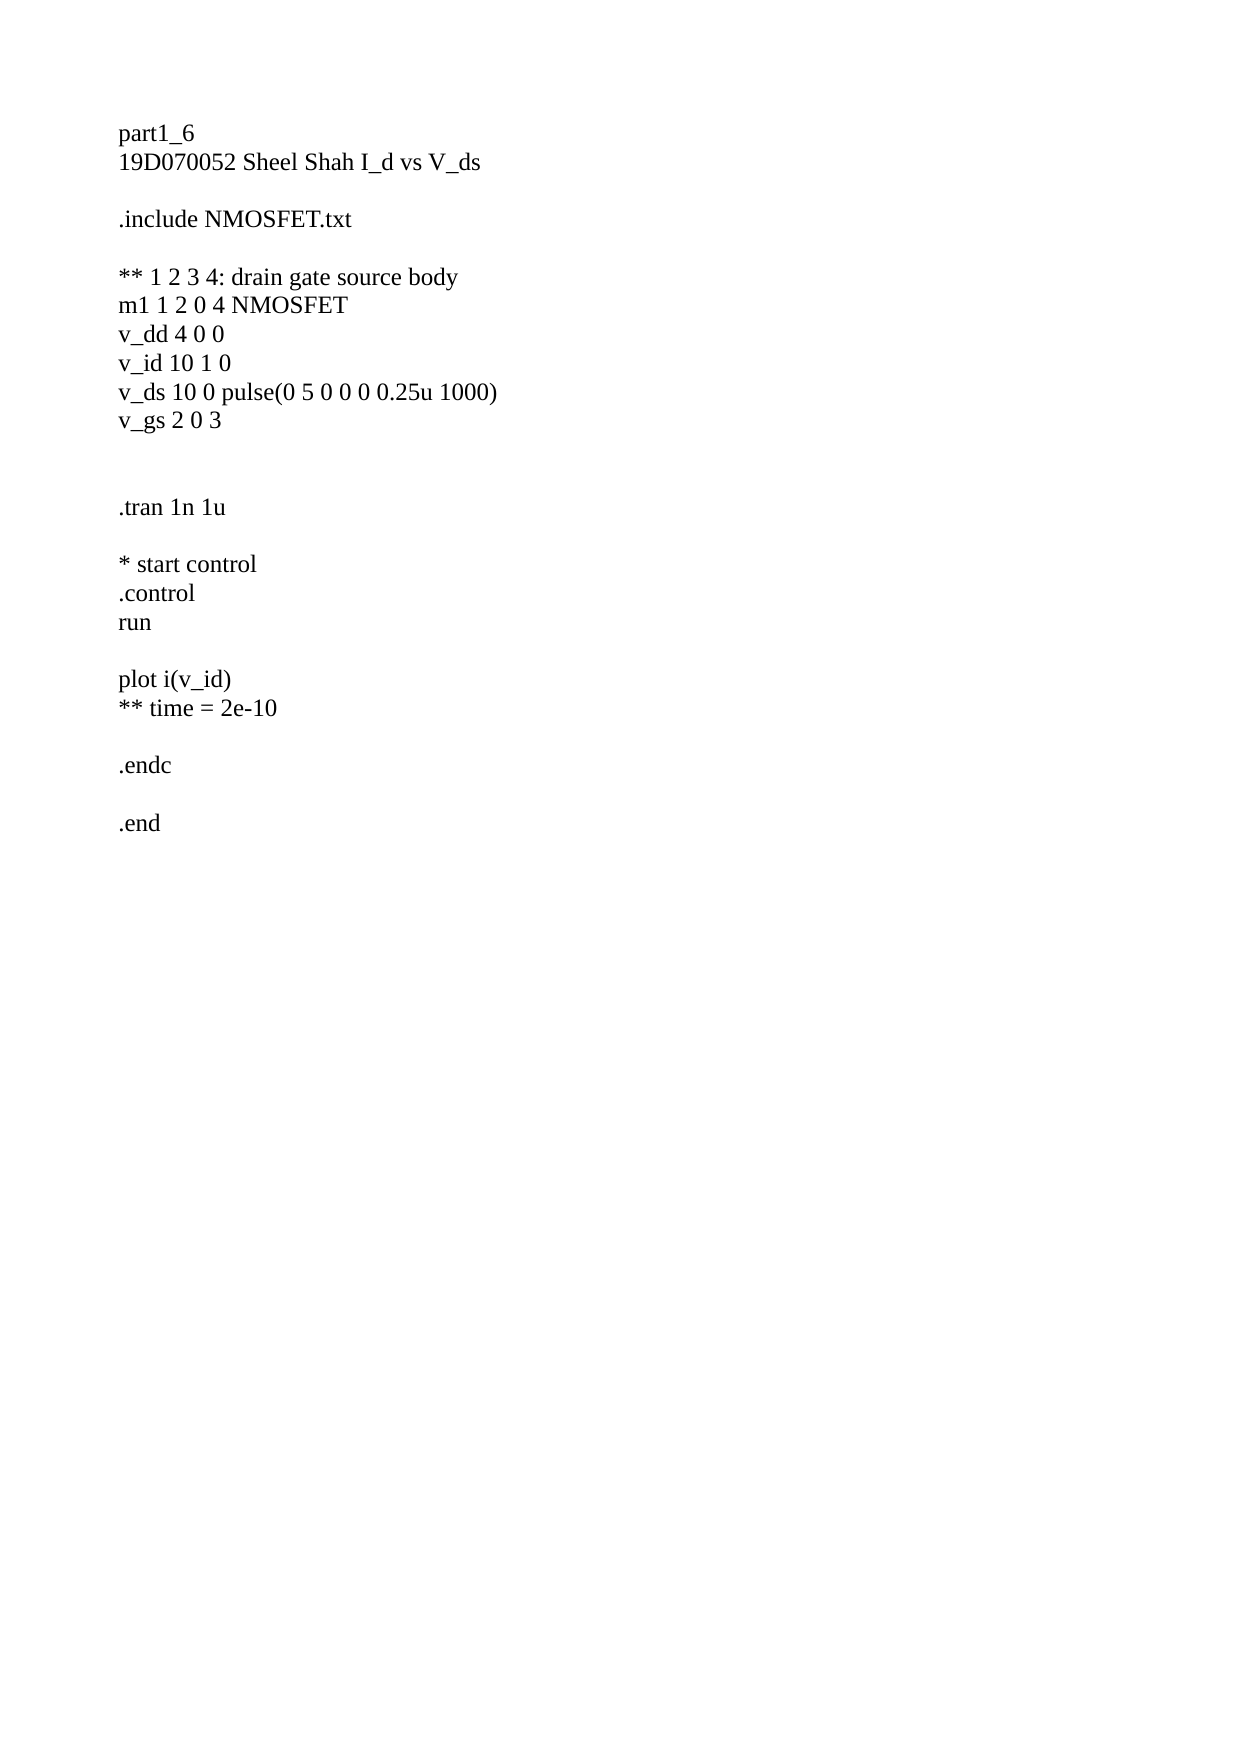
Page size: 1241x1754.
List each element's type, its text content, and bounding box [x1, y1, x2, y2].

text v_ds 10 0 pulse(0 5 0 0 0 0.25u 1000) [118, 377, 1122, 406]
text .control [118, 578, 1122, 607]
text v_gs 2 0 3 [118, 406, 1122, 434]
text .include NMOSFET.txt [118, 204, 1122, 233]
text v_dd 4 0 0 [118, 319, 1122, 348]
text * start control [118, 549, 1122, 578]
text .tran 1n 1u [118, 492, 1122, 521]
text part1_6 [118, 118, 1122, 147]
text .endc [118, 751, 1122, 779]
text ** time = 2e-10 [118, 693, 1122, 722]
text .end [118, 808, 1122, 837]
text run [118, 607, 1122, 636]
text 19D070052 Sheel Shah I_d vs V_ds [118, 147, 1122, 176]
text v_id 10 1 0 [118, 348, 1122, 377]
text m1 1 2 0 4 NMOSFET [118, 291, 1122, 319]
text plot i(v_id) [118, 664, 1122, 693]
text ** 1 2 3 4: drain gate source body [118, 262, 1122, 291]
